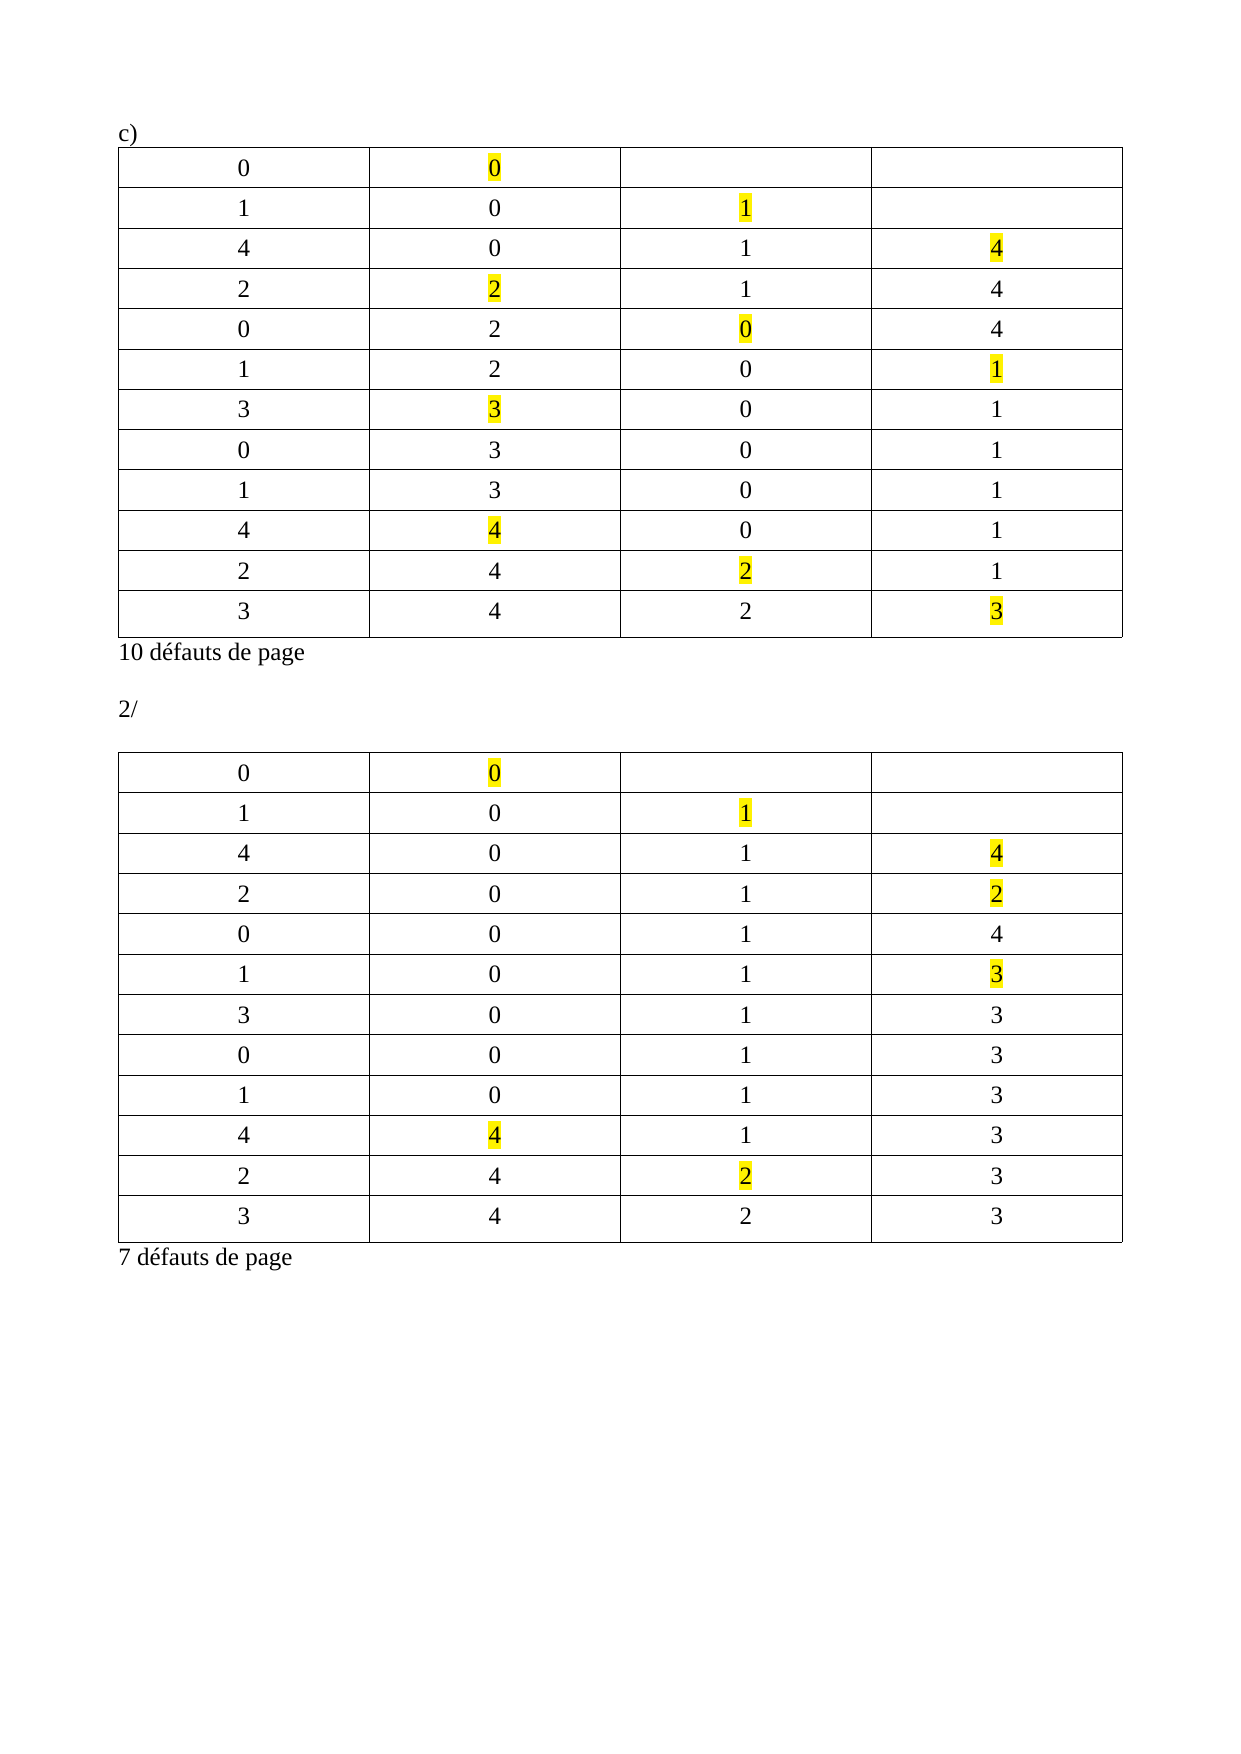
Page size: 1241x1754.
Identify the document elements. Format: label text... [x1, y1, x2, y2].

table_cell 4 [370, 511, 620, 550]
table_cell 1 [872, 470, 1122, 510]
table_cell 3 [119, 591, 369, 637]
table_cell 4 [119, 1116, 369, 1155]
table_cell 0 [370, 914, 620, 953]
table_cell 0 [370, 229, 620, 268]
table_cell 2 [119, 269, 369, 308]
table_header [872, 148, 1122, 187]
table_cell 2 [119, 551, 369, 590]
table_cell [872, 188, 1122, 227]
table_cell 0 [370, 188, 620, 227]
table_cell 0 [621, 511, 871, 550]
table_cell 2 [119, 874, 369, 913]
table_cell 3 [370, 470, 620, 510]
table_cell 3 [872, 1076, 1122, 1115]
table_cell 3 [872, 1156, 1122, 1195]
table_cell 4 [119, 834, 369, 873]
table_cell 0 [119, 914, 369, 953]
table_cell 1 [621, 188, 871, 227]
table_cell 4 [370, 551, 620, 590]
table_cell 1 [119, 350, 369, 389]
table_cell 3 [119, 995, 369, 1034]
table_cell 4 [370, 1156, 620, 1195]
table_cell 4 [370, 591, 620, 637]
table_cell 1 [119, 793, 369, 833]
table_cell 0 [621, 430, 871, 469]
table_cell 0 [370, 955, 620, 994]
table_cell 0 [370, 834, 620, 873]
table_cell 4 [872, 834, 1122, 873]
table_cell 0 [621, 470, 871, 510]
table_cell 0 [119, 430, 369, 469]
table_cell 2 [370, 269, 620, 308]
table_cell 1 [119, 955, 369, 994]
table_cell 1 [621, 914, 871, 953]
table_cell 4 [872, 914, 1122, 953]
table_header 0 [119, 148, 369, 187]
table_cell 1 [621, 229, 871, 268]
table_cell 0 [119, 309, 369, 348]
table_cell 1 [621, 995, 871, 1034]
table_header 0 [370, 753, 620, 792]
table_cell 0 [370, 995, 620, 1034]
table_cell 4 [119, 511, 369, 550]
table_cell 0 [119, 1035, 369, 1074]
table_header [621, 148, 871, 187]
table_cell 1 [872, 430, 1122, 469]
table_cell 0 [621, 390, 871, 429]
table_cell 2 [621, 1196, 871, 1242]
table_cell 1 [621, 1116, 871, 1155]
table_cell 4 [119, 229, 369, 268]
table_cell 1 [621, 269, 871, 308]
table_cell 1 [872, 551, 1122, 590]
table_cell 4 [370, 1196, 620, 1242]
table_cell 1 [119, 188, 369, 227]
table_cell 3 [370, 430, 620, 469]
table_cell 0 [621, 309, 871, 348]
text 2/ [118, 694, 1122, 723]
table_cell 3 [872, 1035, 1122, 1074]
table_cell 2 [370, 350, 620, 389]
table_header 0 [119, 753, 369, 792]
table_cell 3 [872, 955, 1122, 994]
table_cell 0 [370, 793, 620, 833]
table_cell 1 [872, 511, 1122, 550]
table_cell 3 [872, 995, 1122, 1034]
table_cell 3 [119, 1196, 369, 1242]
table_header [621, 753, 871, 792]
table_cell 1 [872, 390, 1122, 429]
text c) [118, 118, 1122, 147]
table_cell 0 [621, 350, 871, 389]
table_cell 4 [872, 229, 1122, 268]
table_cell 1 [621, 1076, 871, 1115]
table_header 0 [370, 148, 620, 187]
table_cell 1 [621, 834, 871, 873]
table_cell 0 [370, 874, 620, 913]
table_cell 3 [872, 591, 1122, 637]
table_cell 1 [872, 350, 1122, 389]
table_cell 1 [621, 793, 871, 833]
table_cell 3 [370, 390, 620, 429]
table_cell 2 [119, 1156, 369, 1195]
table_cell 0 [370, 1076, 620, 1115]
table_cell 2 [621, 1156, 871, 1195]
table_cell 4 [872, 269, 1122, 308]
table_cell 1 [621, 955, 871, 994]
table_cell 3 [119, 390, 369, 429]
table_cell 3 [872, 1116, 1122, 1155]
table_cell 3 [872, 1196, 1122, 1242]
table_cell 2 [621, 591, 871, 637]
table_cell [872, 793, 1122, 833]
table_cell 1 [621, 1035, 871, 1074]
table_cell 2 [872, 874, 1122, 913]
table_cell 0 [370, 1035, 620, 1074]
table_header [872, 753, 1122, 792]
table_cell 1 [119, 1076, 369, 1115]
table_cell 4 [370, 1116, 620, 1155]
table_cell 1 [119, 470, 369, 510]
table_cell 4 [872, 309, 1122, 348]
text 7 défauts de page [118, 1243, 1122, 1271]
table_cell 2 [621, 551, 871, 590]
table_cell 2 [370, 309, 620, 348]
text 10 défauts de page [118, 638, 1122, 666]
table_cell 1 [621, 874, 871, 913]
